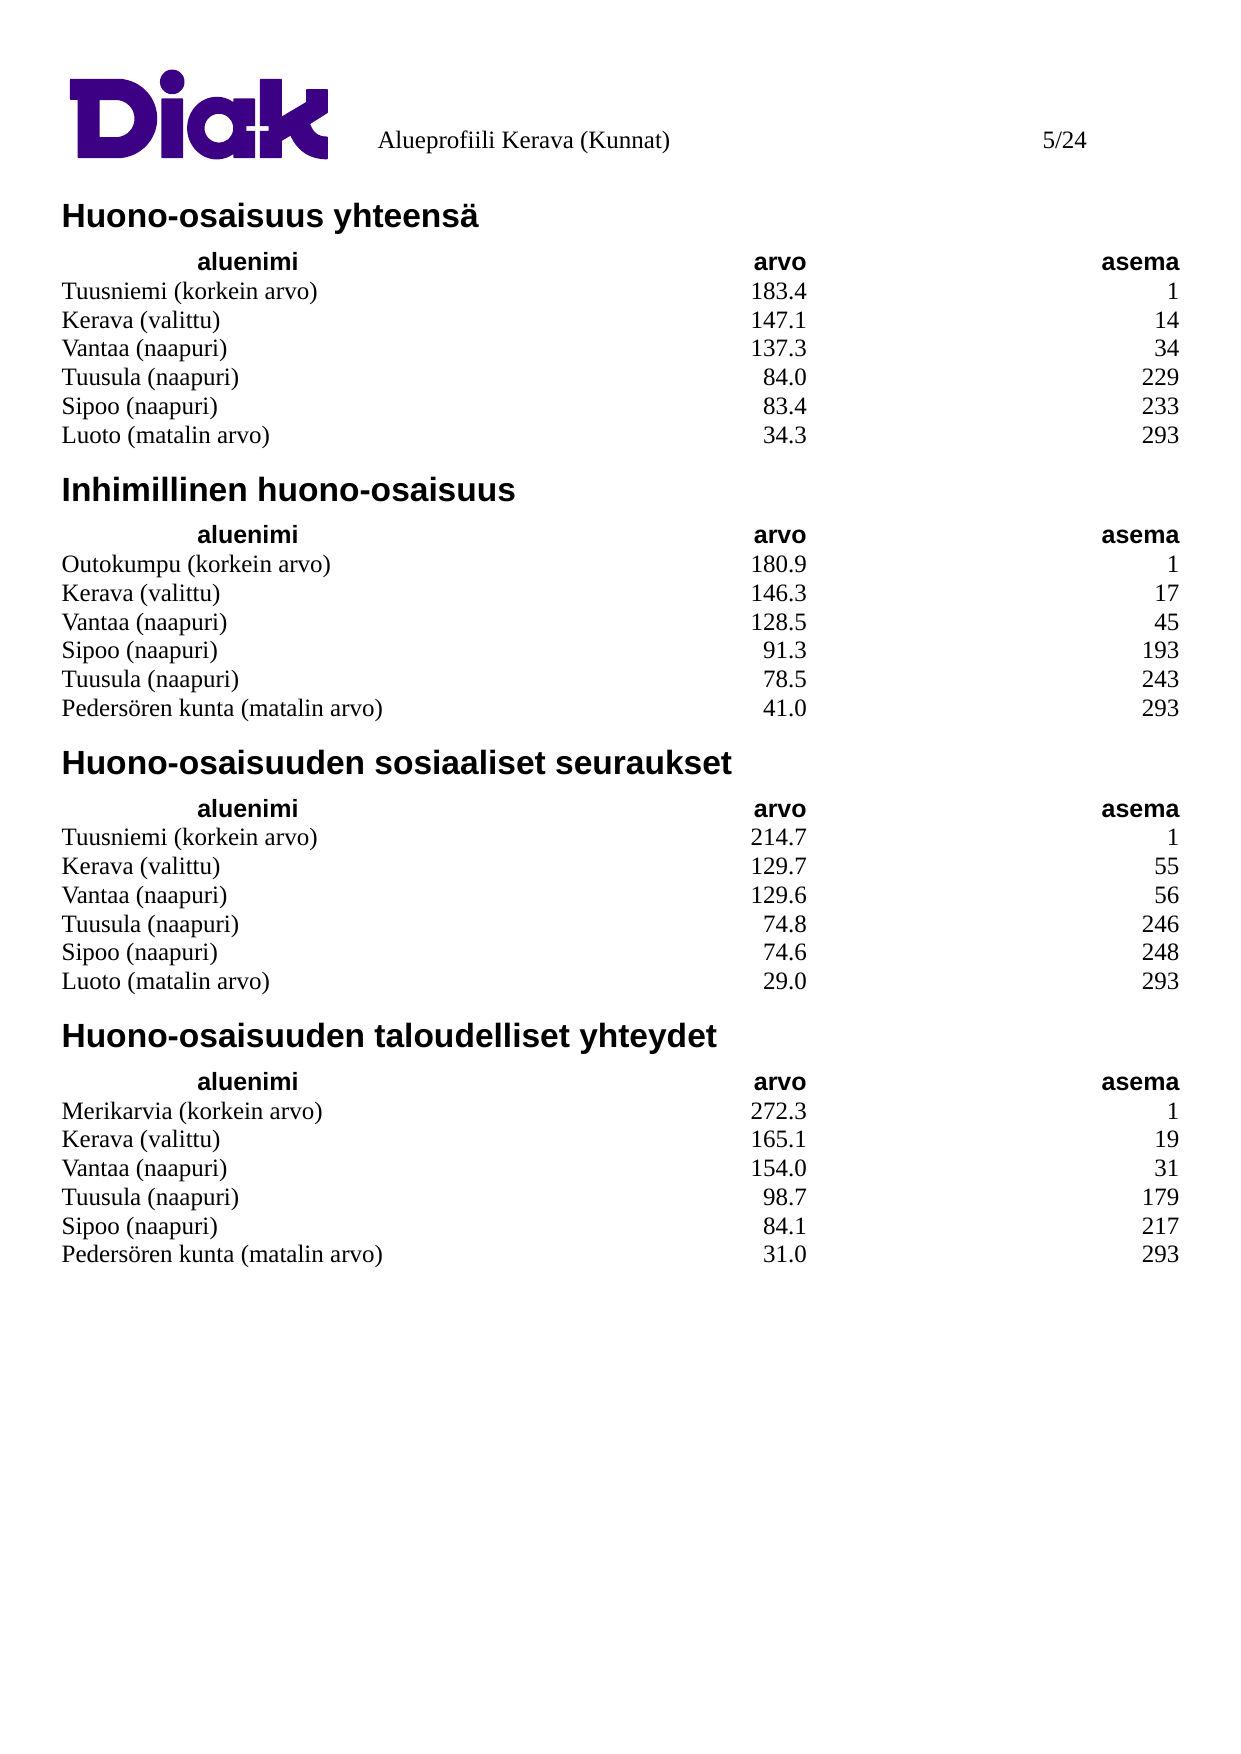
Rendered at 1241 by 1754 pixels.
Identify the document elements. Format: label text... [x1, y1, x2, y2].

table_cell 248 [806, 938, 1179, 966]
table_cell 217 [806, 1211, 1179, 1239]
table_cell 293 [806, 693, 1179, 722]
table_header arvo [434, 1067, 806, 1096]
table_cell Tuusniemi (korkein arvo) [61, 823, 434, 851]
table_cell Tuusula (naapuri) [61, 1182, 434, 1211]
table_cell 272.3 [434, 1096, 806, 1124]
table_cell 98.7 [434, 1182, 806, 1211]
table_cell 165.1 [434, 1125, 806, 1153]
table_header asema [806, 247, 1179, 276]
table_cell 214.7 [434, 823, 806, 851]
table_cell 31.0 [434, 1240, 806, 1268]
table_cell Kerava (valittu) [61, 1125, 434, 1153]
table_cell Vantaa (naapuri) [61, 334, 434, 362]
table_cell 14 [806, 305, 1179, 333]
table_cell 293 [806, 420, 1179, 448]
table_cell 293 [806, 1240, 1179, 1268]
table_cell Tuusula (naapuri) [61, 362, 434, 391]
table_cell 74.8 [434, 909, 806, 937]
table_cell 34 [806, 334, 1179, 362]
table_cell Sipoo (naapuri) [61, 391, 434, 420]
table_cell 1 [806, 1096, 1179, 1124]
table_cell Merikarvia (korkein arvo) [61, 1096, 434, 1124]
subtitle Huono-osaisuus yhteensä [61, 196, 1179, 235]
table_cell 233 [806, 391, 1179, 420]
table_cell Vantaa (naapuri) [61, 880, 434, 909]
table_cell 179 [806, 1182, 1179, 1211]
table_cell 1 [806, 549, 1179, 578]
table_cell 246 [806, 909, 1179, 937]
table_header arvo [434, 794, 806, 822]
table_header arvo [434, 521, 806, 549]
table_cell 243 [806, 664, 1179, 693]
table_cell 55 [806, 851, 1179, 880]
table_cell Kerava (valittu) [61, 578, 434, 607]
table_cell Vantaa (naapuri) [61, 607, 434, 636]
table_cell 154.0 [434, 1153, 806, 1182]
table_cell Kerava (valittu) [61, 305, 434, 333]
subtitle Huono-osaisuuden taloudelliset yhteydet [61, 1016, 1179, 1054]
table_header aluenimi [61, 1067, 434, 1096]
table_header aluenimi [61, 794, 434, 822]
table_cell Sipoo (naapuri) [61, 1211, 434, 1239]
table_cell Luoto (matalin arvo) [61, 420, 434, 448]
table_cell Tuusniemi (korkein arvo) [61, 276, 434, 305]
table_cell 91.3 [434, 636, 806, 664]
table_cell 74.6 [434, 938, 806, 966]
table_cell 19 [806, 1125, 1179, 1153]
table_cell 129.7 [434, 851, 806, 880]
table_cell 84.1 [434, 1211, 806, 1239]
table_cell 193 [806, 636, 1179, 664]
table_cell 29.0 [434, 966, 806, 995]
table_cell 83.4 [434, 391, 806, 420]
table_cell 34.3 [434, 420, 806, 448]
subtitle Huono-osaisuuden sosiaaliset seuraukset [61, 743, 1179, 781]
table_cell 183.4 [434, 276, 806, 305]
table_cell 137.3 [434, 334, 806, 362]
table_cell Vantaa (naapuri) [61, 1153, 434, 1182]
table_cell Sipoo (naapuri) [61, 636, 434, 664]
table_cell 147.1 [434, 305, 806, 333]
table_header asema [806, 794, 1179, 822]
table_cell 146.3 [434, 578, 806, 607]
table_cell Tuusula (naapuri) [61, 909, 434, 937]
table_cell 129.6 [434, 880, 806, 909]
table_header arvo [434, 247, 806, 276]
table_cell 17 [806, 578, 1179, 607]
table_cell 180.9 [434, 549, 806, 578]
table_cell 78.5 [434, 664, 806, 693]
table_cell 128.5 [434, 607, 806, 636]
table_header asema [806, 521, 1179, 549]
table_cell 1 [806, 276, 1179, 305]
table_cell Tuusula (naapuri) [61, 664, 434, 693]
table_cell Pedersören kunta (matalin arvo) [61, 1240, 434, 1268]
subtitle Inhimillinen huono-osaisuus [61, 469, 1179, 508]
table_cell 1 [806, 823, 1179, 851]
table_cell Kerava (valittu) [61, 851, 434, 880]
table_cell Luoto (matalin arvo) [61, 966, 434, 995]
table_cell 84.0 [434, 362, 806, 391]
table_header asema [806, 1067, 1179, 1096]
table_header aluenimi [61, 521, 434, 549]
table_cell 41.0 [434, 693, 806, 722]
table_cell 293 [806, 966, 1179, 995]
table_cell 45 [806, 607, 1179, 636]
table_cell Sipoo (naapuri) [61, 938, 434, 966]
table_cell Outokumpu (korkein arvo) [61, 549, 434, 578]
table_header aluenimi [61, 247, 434, 276]
table_cell Pedersören kunta (matalin arvo) [61, 693, 434, 722]
table_cell 56 [806, 880, 1179, 909]
table_cell 229 [806, 362, 1179, 391]
table_cell 31 [806, 1153, 1179, 1182]
